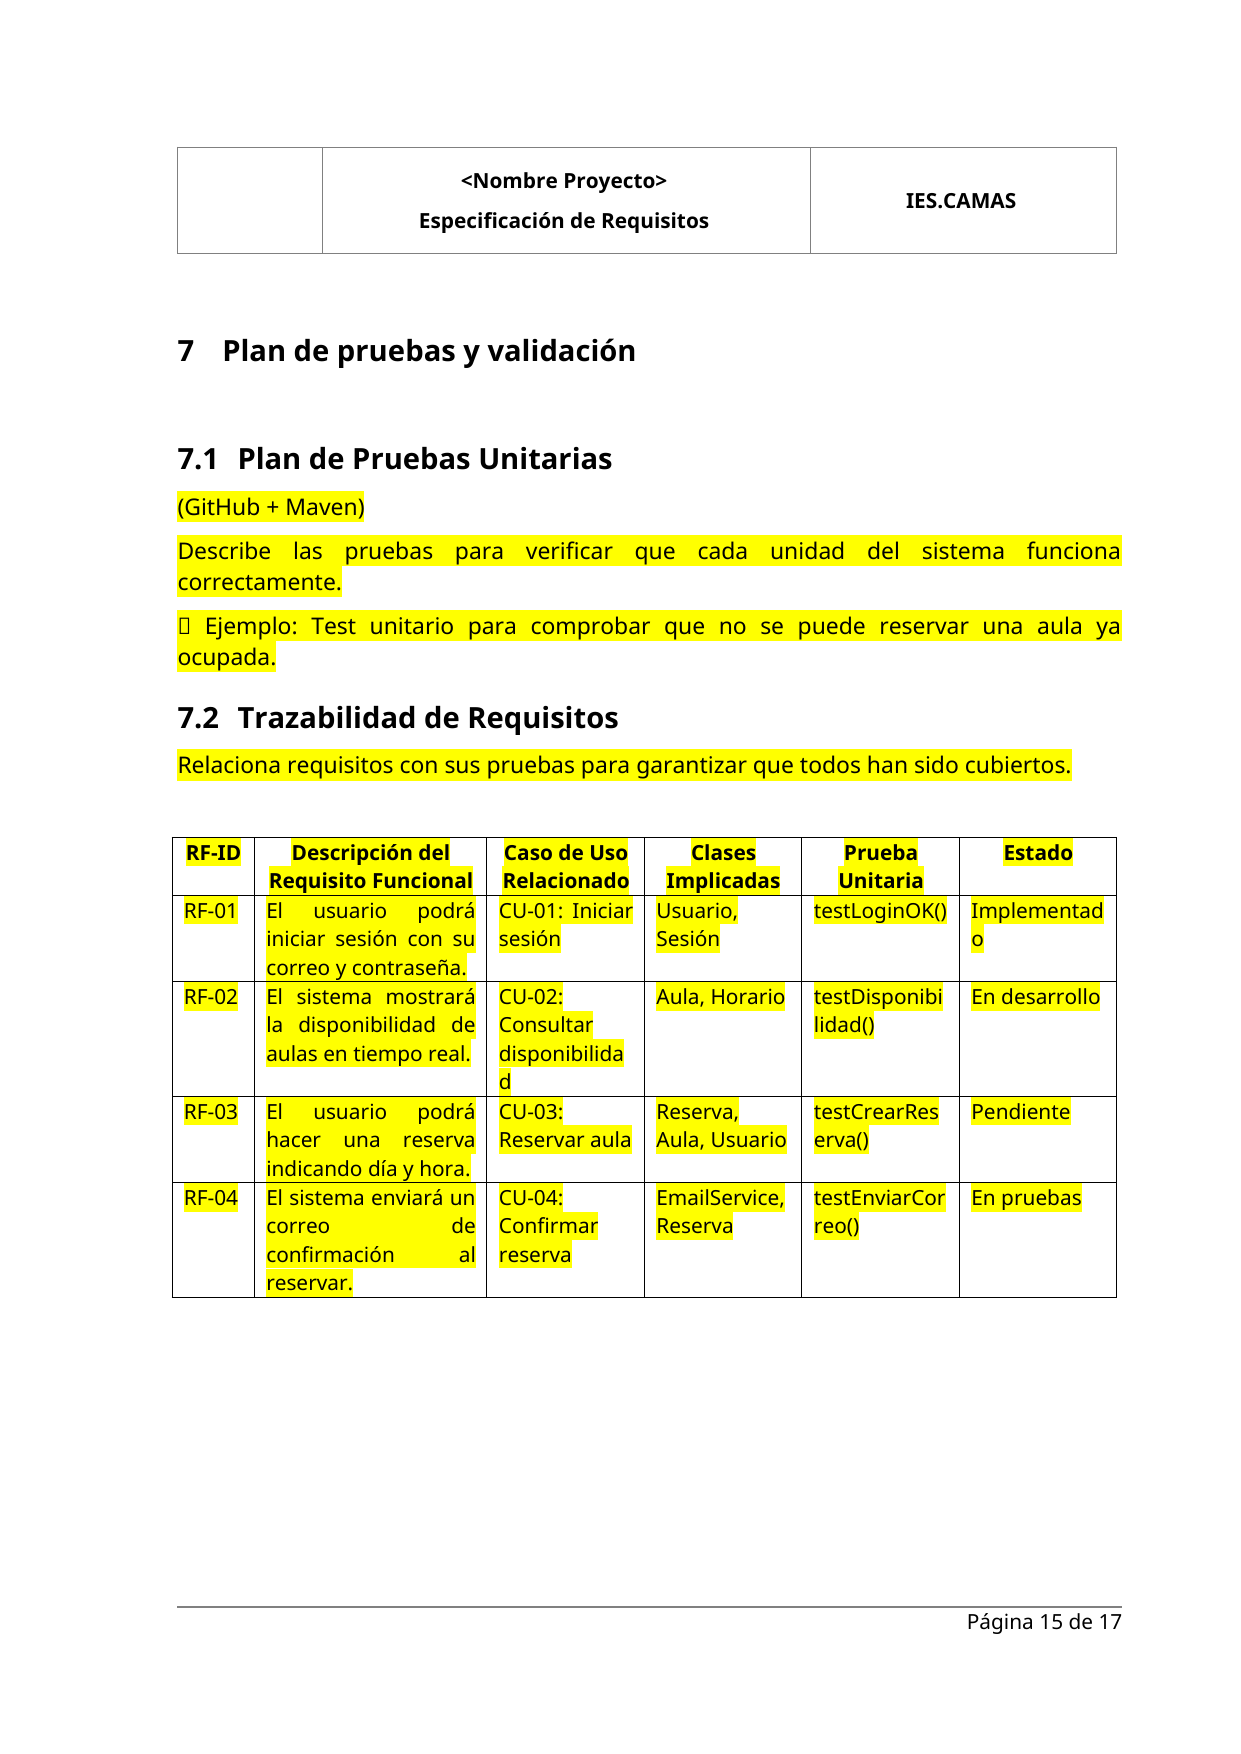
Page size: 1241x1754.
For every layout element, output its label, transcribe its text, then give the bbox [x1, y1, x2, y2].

text (GitHub + Maven) [177, 491, 1122, 522]
table_cell Reserva, Aula, Usuario [645, 1097, 801, 1182]
table_cell EmailService, Reserva [645, 1183, 801, 1297]
table_cell El sistema enviará un correo de confirmación al reservar. [255, 1183, 486, 1297]
table_header Caso de Uso Relacionado [487, 838, 644, 895]
table_cell Aula, Horario [645, 982, 801, 1096]
table_cell RF-02 [173, 982, 254, 1096]
table_cell Implementado [960, 896, 1116, 981]
table_cell En desarrollo [960, 982, 1116, 1096]
table_cell El sistema mostrará la disponibilidad de aulas en tiempo real. [255, 982, 486, 1096]
subtitle Trazabilidad de Requisitos [177, 697, 1122, 737]
table_cell CU-01: Iniciar sesión [487, 896, 644, 981]
text Describe las pruebas para verificar que cada unidad del sistema funciona correctamente. [177, 534, 1122, 597]
table_cell CU-02: Consultar disponibilidad [487, 982, 644, 1096]
table_cell El usuario podrá hacer una reserva indicando día y hora. [255, 1097, 486, 1182]
text 🔹 Ejemplo: Test unitario para comprobar que no se puede reservar una aula ya ocupada. [177, 609, 1122, 672]
table_header Descripción del Requisito Funcional [255, 838, 486, 895]
table_cell El usuario podrá iniciar sesión con su correo y contraseña. [255, 896, 486, 981]
text Relaciona requisitos con sus pruebas para garantizar que todos han sido cubiertos. [177, 749, 1122, 781]
table_header Estado [960, 838, 1116, 895]
table_cell Pendiente [960, 1097, 1116, 1182]
table_cell RF-01 [173, 896, 254, 981]
table_cell testCrearReserva() [802, 1097, 959, 1182]
table_cell RF-03 [173, 1097, 254, 1182]
table_cell testEnviarCorreo() [802, 1183, 959, 1297]
subtitle Plan de Pruebas Unitarias [177, 439, 1122, 478]
table_cell CU-03: Reservar aula [487, 1097, 644, 1182]
table_header Prueba Unitaria [802, 838, 959, 895]
table_header Clases Implicadas [645, 838, 801, 895]
table_cell Usuario, Sesión [645, 896, 801, 981]
table_cell RF-04 [173, 1183, 254, 1297]
table_cell CU-04: Confirmar reserva [487, 1183, 644, 1297]
subtitle Plan de pruebas y validación [177, 330, 1122, 370]
table_cell En pruebas [960, 1183, 1116, 1297]
table_cell testDisponibilidad() [802, 982, 959, 1096]
table_header RF-ID [173, 838, 254, 895]
table_cell testLoginOK() [802, 896, 959, 981]
